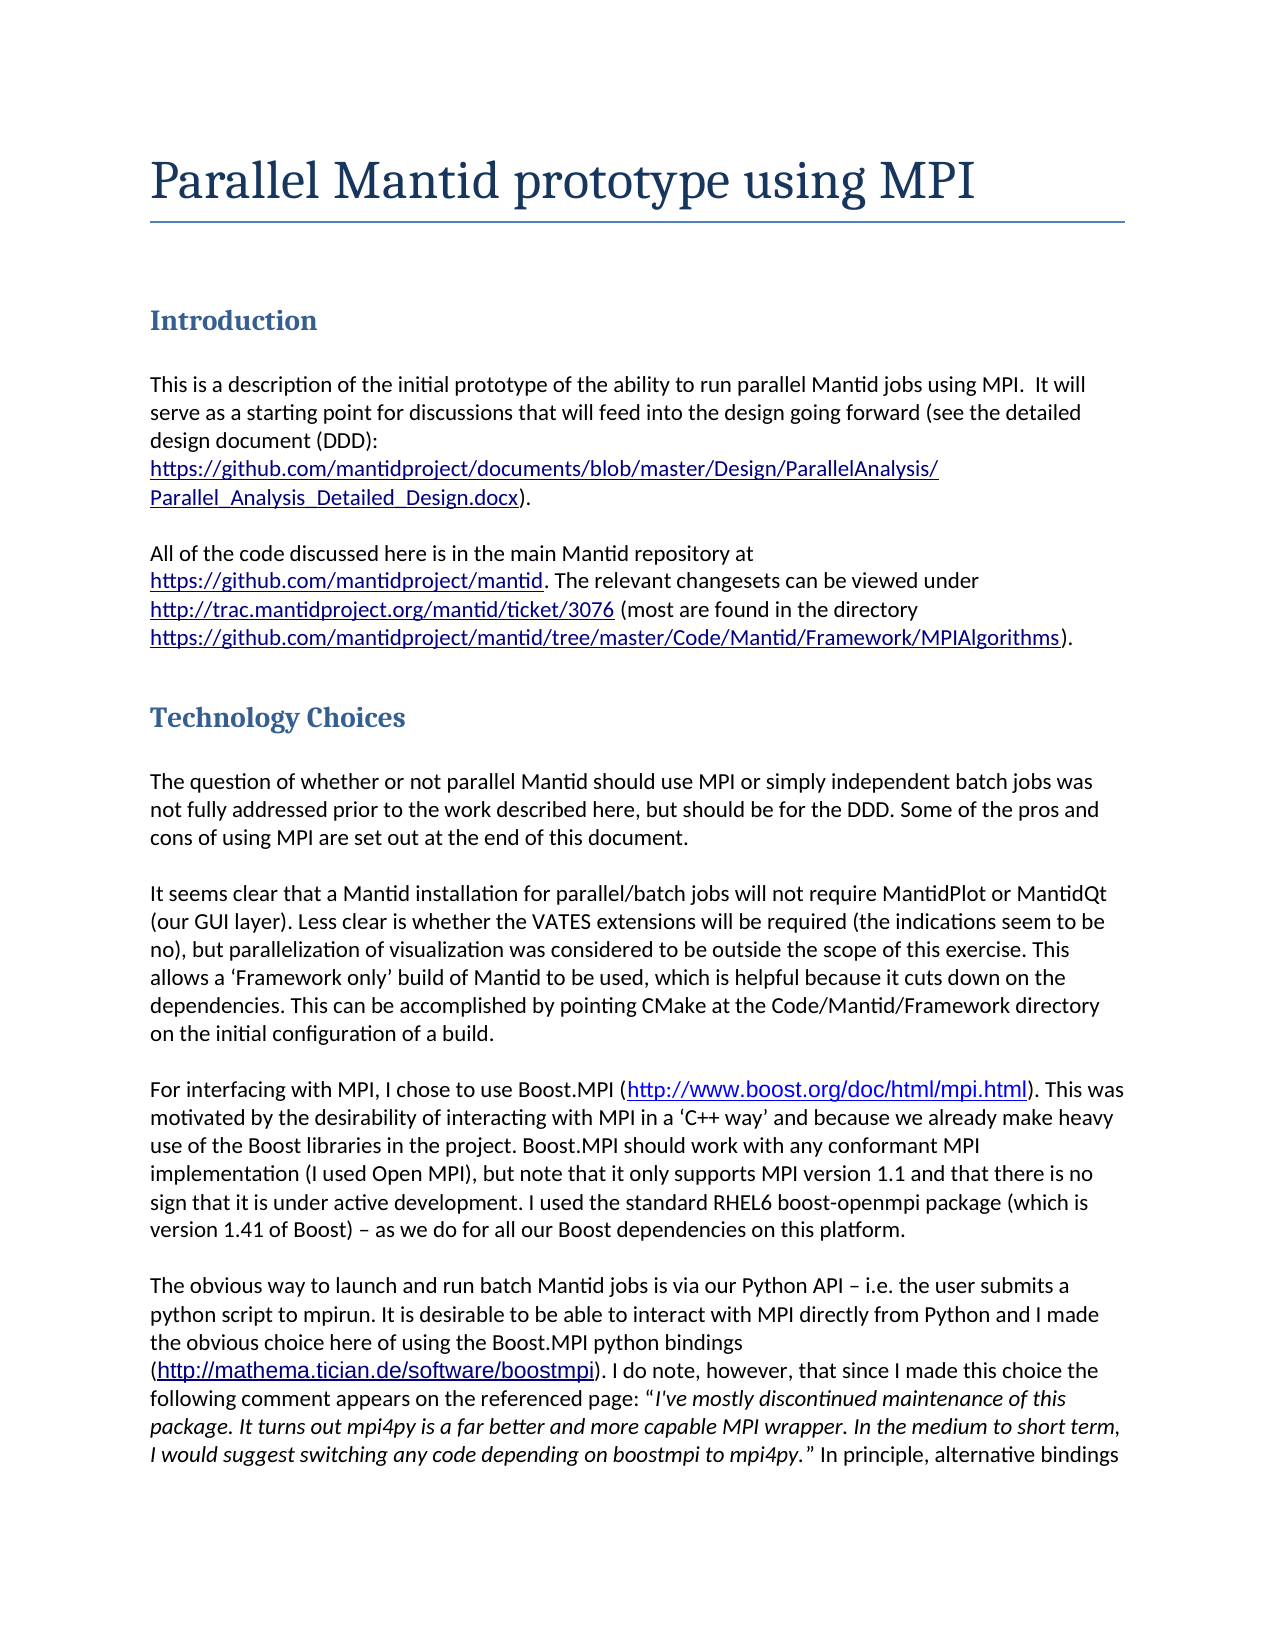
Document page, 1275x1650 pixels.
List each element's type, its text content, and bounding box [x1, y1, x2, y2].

subtitle Introduction [150, 304, 1125, 337]
text All of the code discussed here is in the main Mantid repository at https://github.com/mantidproject/mantid. The relevant changesets can be viewed under http://trac.mantidproject.org/mantid/ticket/3076 (most are found in the directory https://github.com/mantidproject/mantid/tree/master/Code/Mantid/Framework/MPIAlgorithms). [150, 539, 1125, 651]
subtitle Technology Choices [150, 701, 1125, 734]
text It seems clear that a Mantid installation for parallel/batch jobs will not require MantidPlot or MantidQt (our GUI layer). Less clear is whether the VATES extensions will be required (the indications seem to be no), but parallelization of visualization was considered to be outside the scope of this exercise. This allows a ‘Framework only’ build of Mantid to be used, which is helpful because it cuts down on the dependencies. This can be accomplished by pointing CMake at the Code/Mantid/Framework directory on the initial configuration of a build. [150, 879, 1125, 1047]
text The question of whether or not parallel Mantid should use MPI or simply independent batch jobs was not fully addressed prior to the work described here, but should be for the DDD. Some of the pros and cons of using MPI are set out at the end of this document. [150, 767, 1125, 851]
text This is a description of the initial prototype of the ability to run parallel Mantid jobs using MPI. It will serve as a starting point for discussions that will feed into the design going forward (see the detailed design document (DDD): https://github.com/mantidproject/documents/blob/master/Design/ParallelAnalysis/Parallel_Analysis_Detailed_Design.docx). [150, 371, 1125, 511]
title Parallel Mantid prototype using MPI [150, 150, 1125, 221]
text The obvious way to launch and run batch Mantid jobs is via our Python API – i.e. the user submits a python script to mpirun. It is desirable to be able to interact with MPI directly from Python and I made the obvious choice here of using the Boost.MPI python bindings (http://mathema.tician.de/software/boostmpi). I do note, however, that since I made this choice the following comment appears on the referenced page: “I've mostly discontinued maintenance of this package. It turns out mpi4py is a far better and more capable MPI wrapper. In the medium to short term, I would suggest switching any code depending on boostmpi to mpi4py.” In principle, alternative bindings [150, 1272, 1125, 1468]
text For interfacing with MPI, I chose to use Boost.MPI (http://www.boost.org/doc/html/mpi.html). This was motivated by the desirability of interacting with MPI in a ‘C++ way’ and because we already make heavy use of the Boost libraries in the project. Boost.MPI should work with any conformant MPI implementation (I used Open MPI), but note that it only supports MPI version 1.1 and that there is no sign that it is under active development. I used the standard RHEL6 boost-openmpi package (which is version 1.41 of Boost) – as we do for all our Boost dependencies on this platform. [150, 1076, 1125, 1244]
